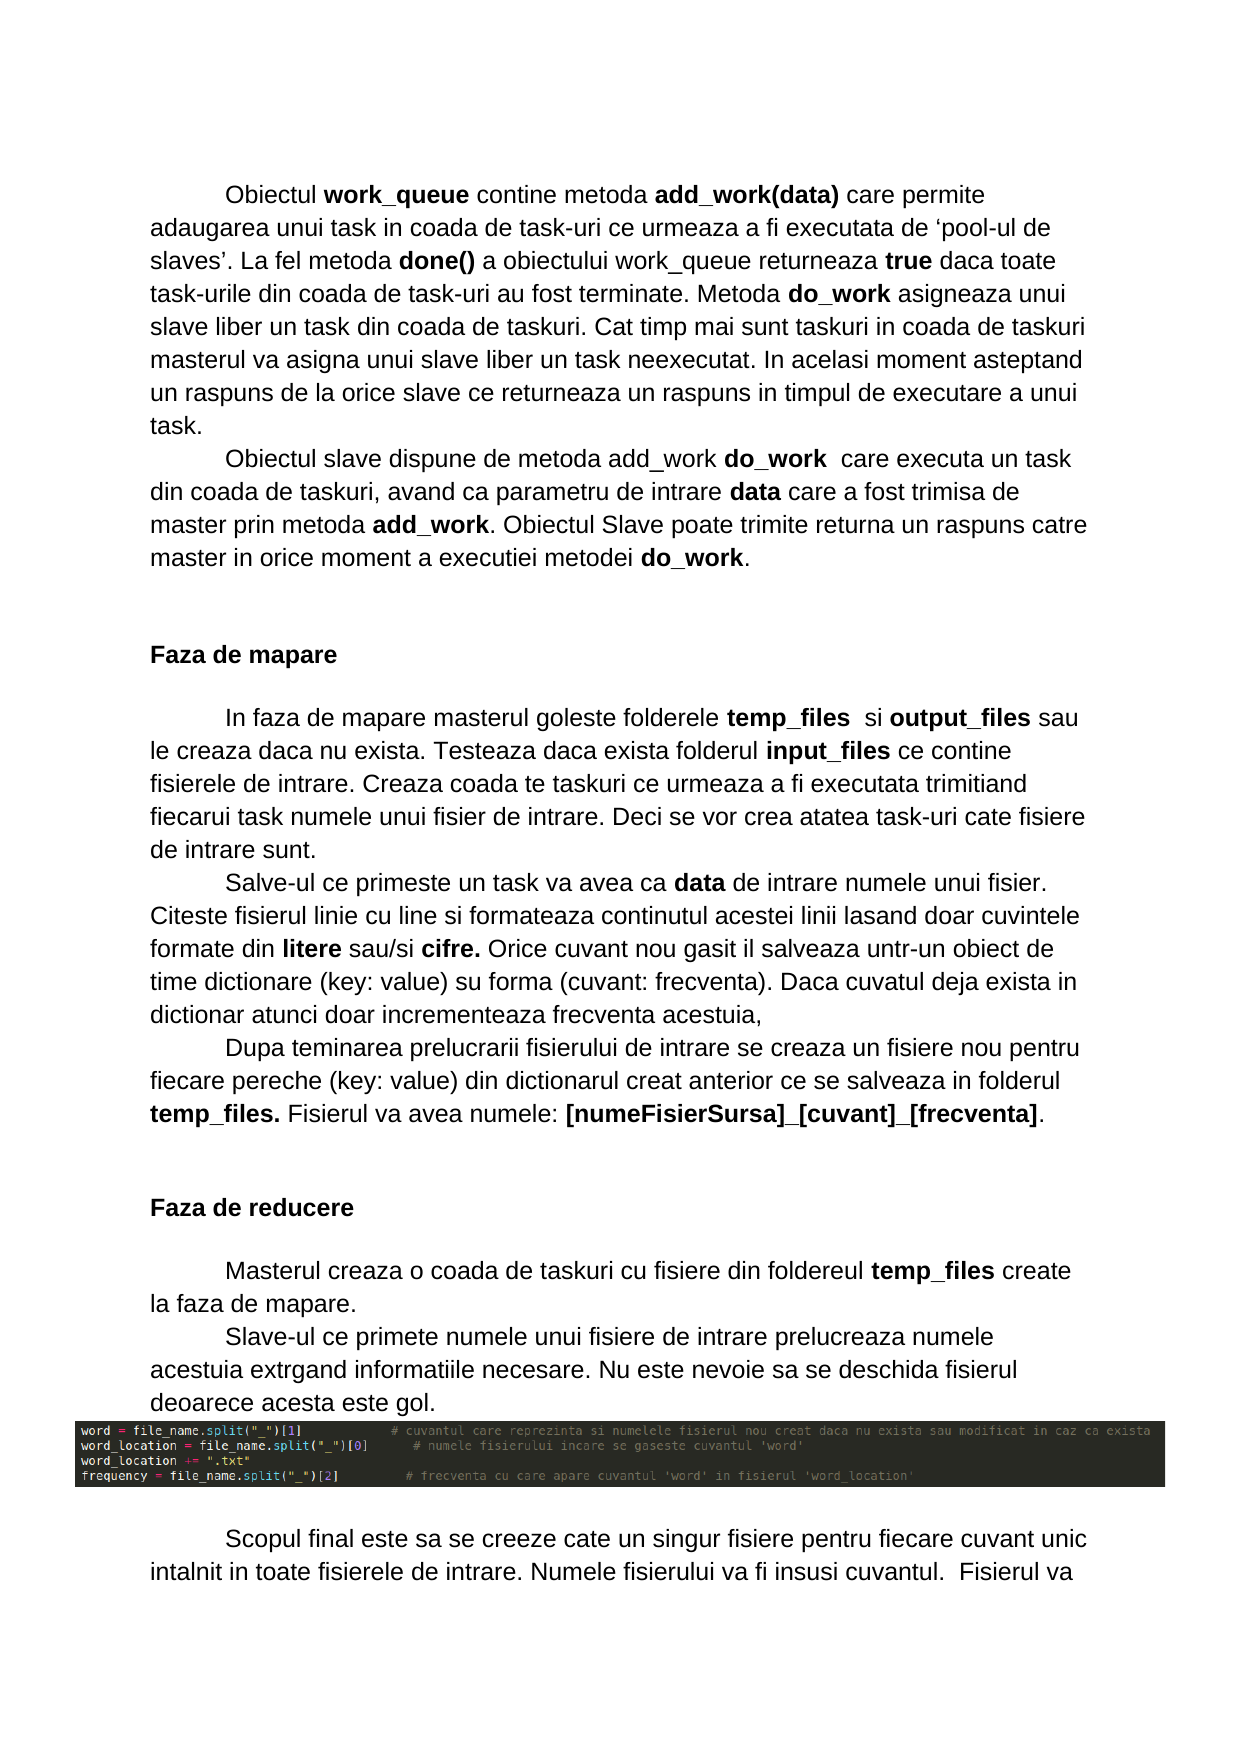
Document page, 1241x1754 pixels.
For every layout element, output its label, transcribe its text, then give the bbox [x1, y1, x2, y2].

text Salve-ul ce primeste un task va avea ca data de intrare numele unui fisier. [150, 868, 1090, 897]
text Obiectul slave dispune de metoda add_work do_work care executa un task din coada de taskuri, avand ca parametru de intrare data care a fost trimisa de master prin metoda add_work. Obiectul Slave poate trimite returna un raspuns catre master in orice moment a executiei metodei do_work. [150, 444, 1090, 572]
text Scopul final este sa se creeze cate un singur fisiere pentru fiecare cuvant unic intalnit in toate fisierele de intrare. Numele fisierului va fi insusi cuvantul. Fisierul va [150, 1524, 1090, 1585]
text Obiectul work_queue contine metoda add_work(data) care permite adaugarea unui task in coada de task-uri ce urmeaza a fi executata de ‘pool-ul de slaves’. La fel metoda done() a obiectului work_queue returneaza true daca toate task-urile din coada de task-uri au fost terminate. Metoda do_work asigneaza unui slave liber un task din coada de taskuri. Cat timp mai sunt taskuri in coada de taskuri masterul va asigna unui slave liber un task neexecutat. In acelasi moment asteptand un raspuns de la orice slave ce returneaza un raspuns in timpul de executare a unui task. [150, 180, 1090, 440]
picture [75, 1421, 1166, 1487]
text In faza de mapare masterul goleste folderele temp_files si output_files sau le creaza daca nu exista. Testeaza daca exista folderul input_files ce contine fisierele de intrare. Creaza coada te taskuri ce urmeaza a fi executata trimitiand fiecarui task numele unui fisier de intrare. Deci se vor crea atatea task-uri cate fisiere de intrare sunt. [150, 703, 1090, 864]
text Slave-ul ce primete numele unui fisiere de intrare prelucreaza numele acestuia extrgand informatiile necesare. Nu este nevoie sa se deschida fisierul deoarece acesta este gol. [150, 1322, 1090, 1417]
text Masterul creaza o coada de taskuri cu fisiere din foldereul temp_files create la faza de mapare. [150, 1256, 1090, 1318]
text Dupa teminarea prelucrarii fisierului de intrare se creaza un fisiere nou pentru fiecare pereche (key: value) din dictionarul creat anterior ce se salveaza in folderul temp_files. Fisierul va avea numele: [numeFisierSursa]_[cuvant]_[frecventa]. [150, 1033, 1090, 1128]
text Citeste fisierul linie cu line si formateaza continutul acestei linii lasand doar cuvintele formate din litere sau/si cifre. Orice cuvant nou gasit il salveaza untr-un obiect de time dictionare (key: value) su forma (cuvant: frecventa). Daca cuvatul deja exista in dictionar atunci doar incrementeaza frecventa acestuia, [150, 901, 1090, 1029]
text Faza de mapare [150, 640, 1090, 668]
text Faza de reducere [150, 1193, 1090, 1221]
